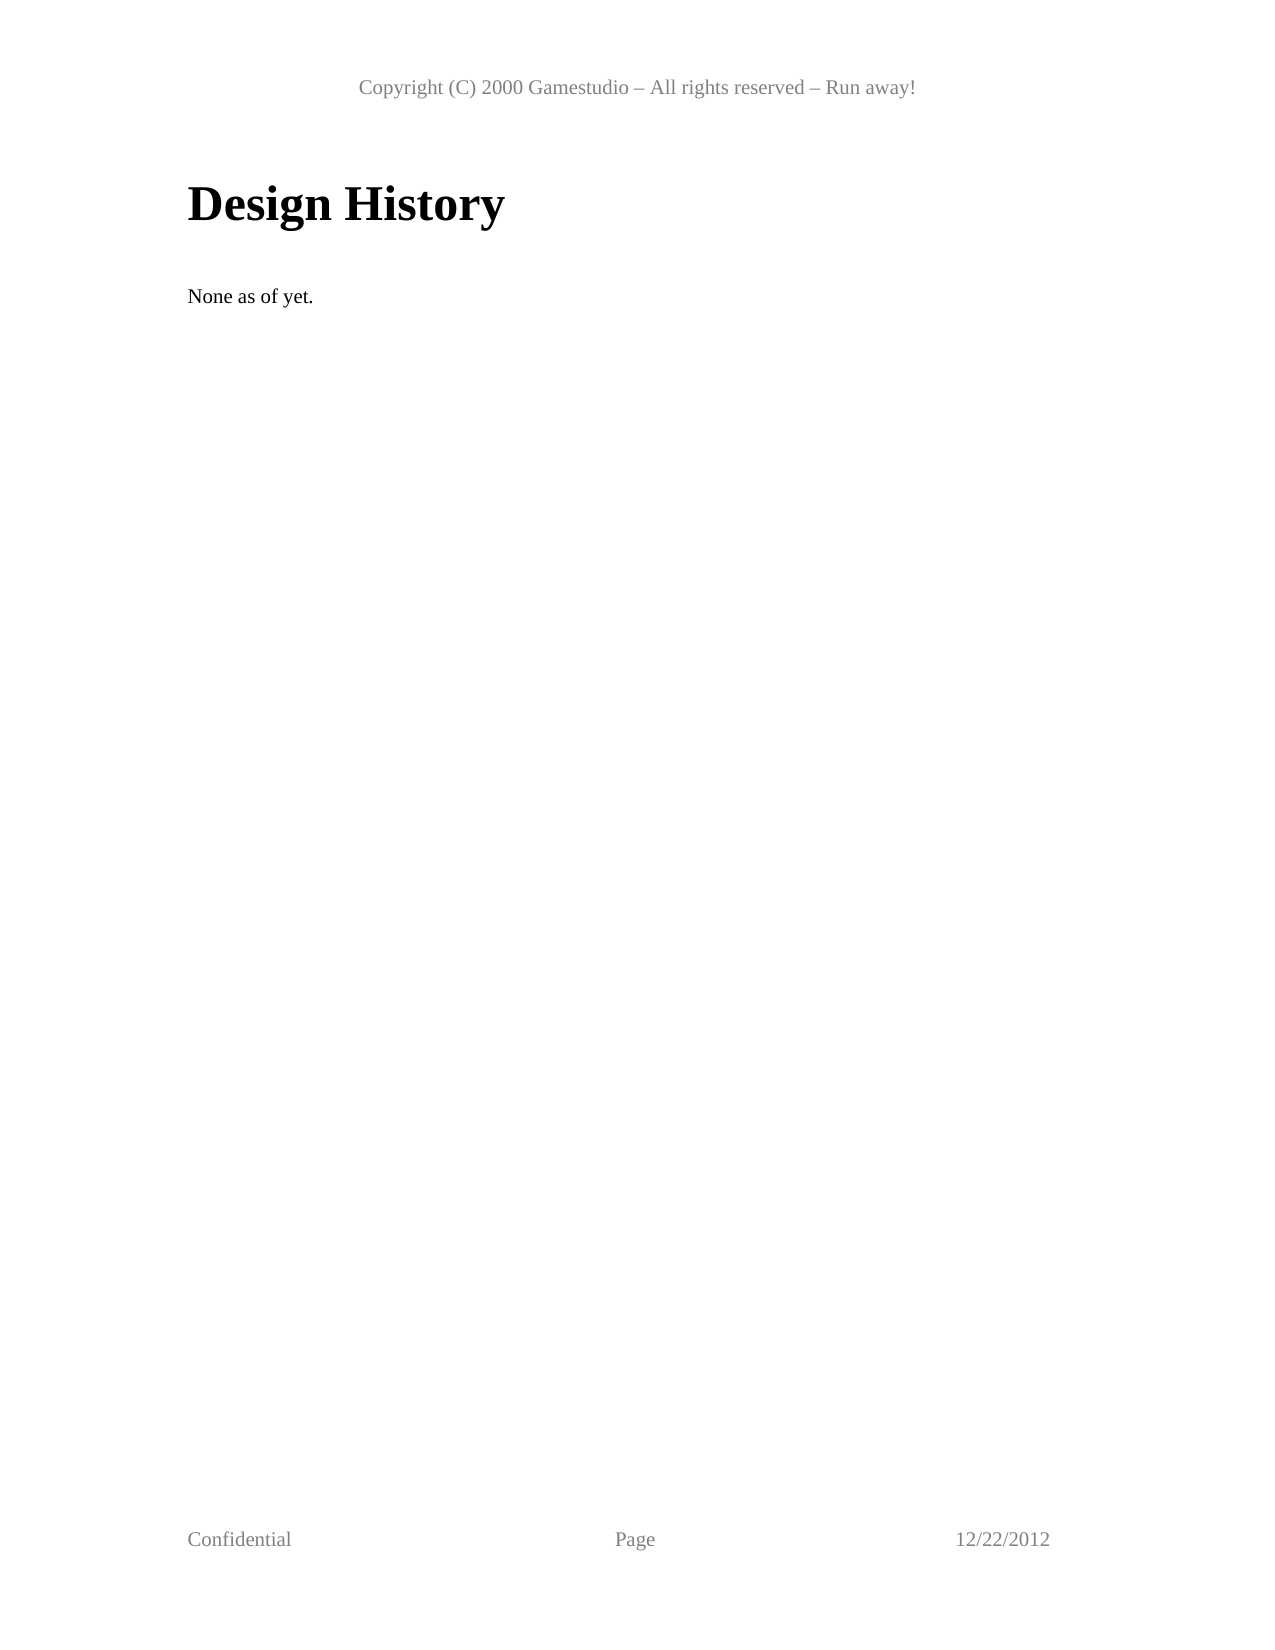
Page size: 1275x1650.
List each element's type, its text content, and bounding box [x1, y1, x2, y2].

subtitle Design History [187, 174, 1087, 232]
text None as of yet. [187, 284, 1087, 308]
